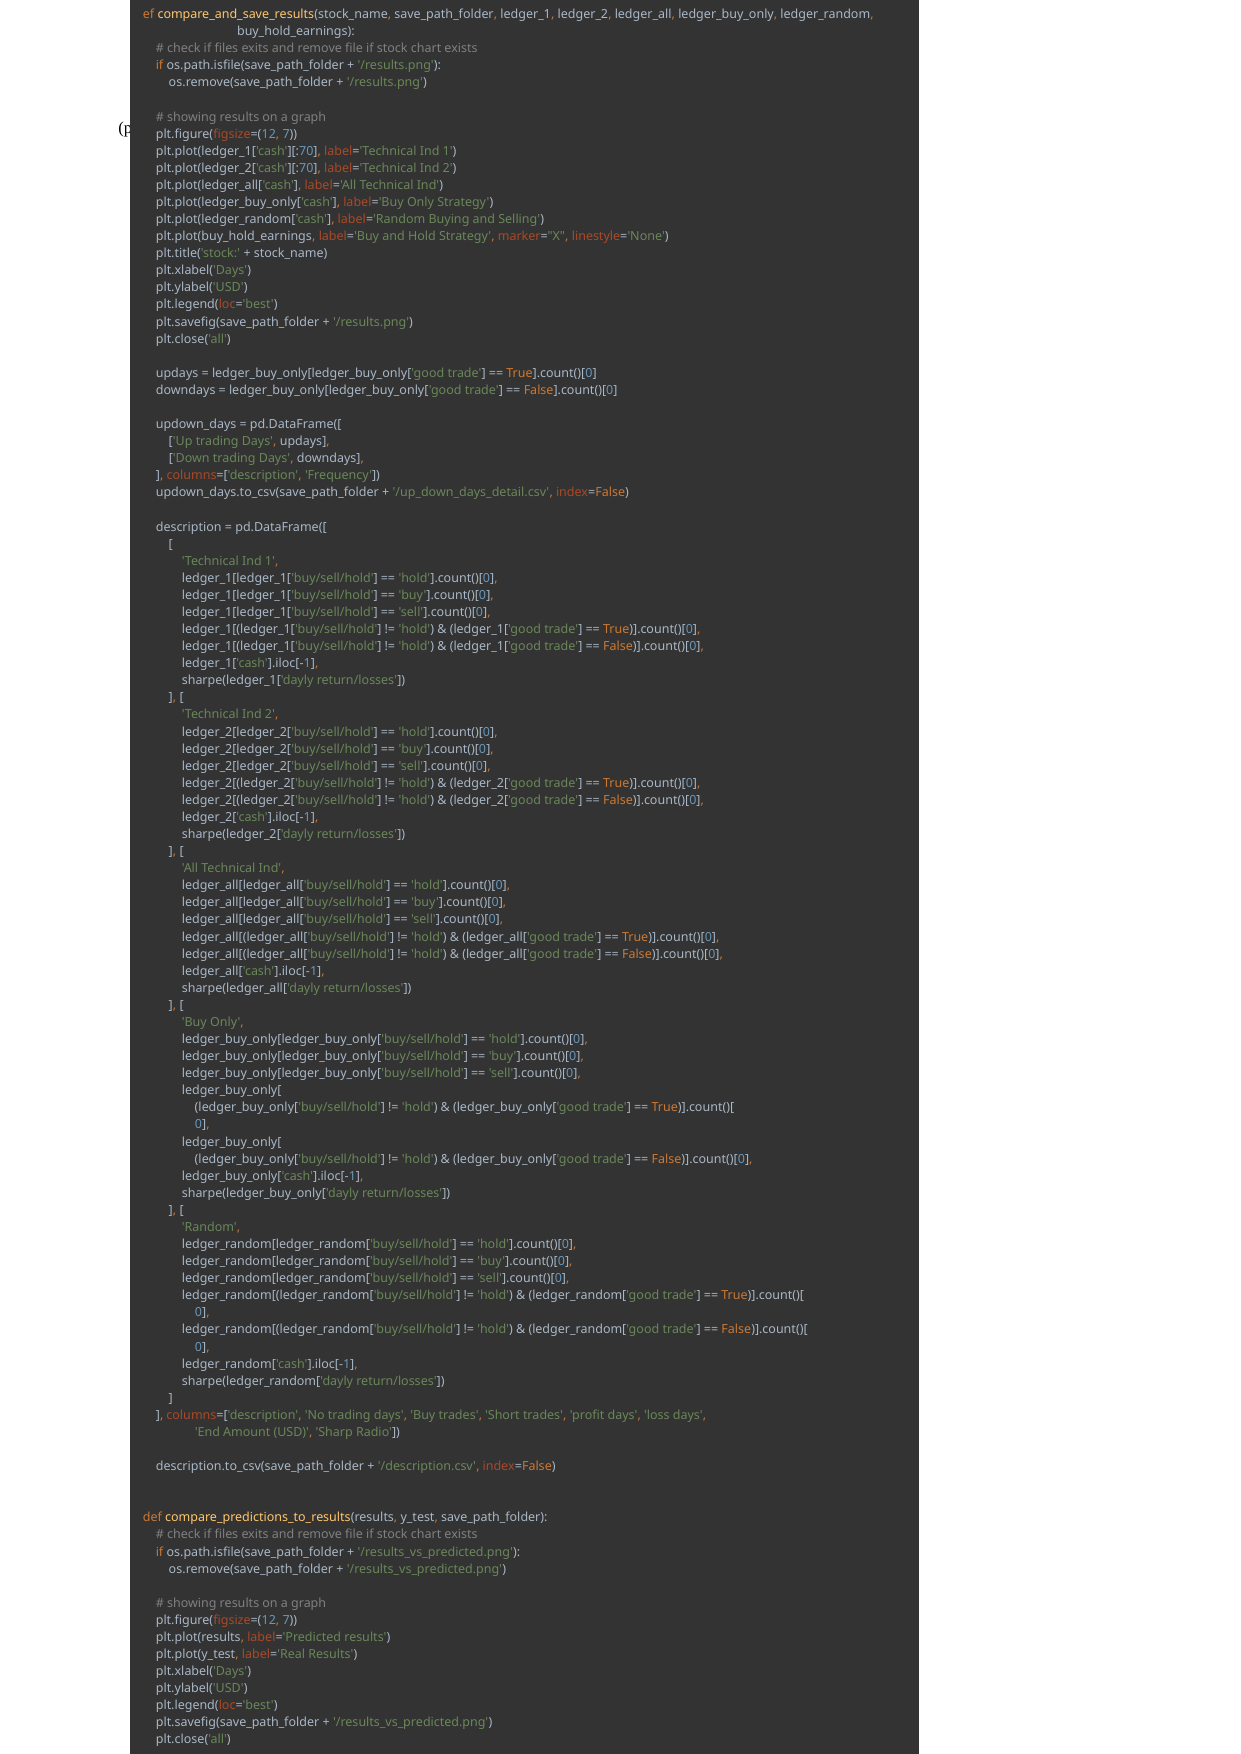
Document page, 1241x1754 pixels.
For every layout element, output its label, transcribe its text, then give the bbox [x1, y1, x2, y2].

text (part 2) [118, 118, 130, 137]
text (part 2) [919, 118, 1122, 137]
